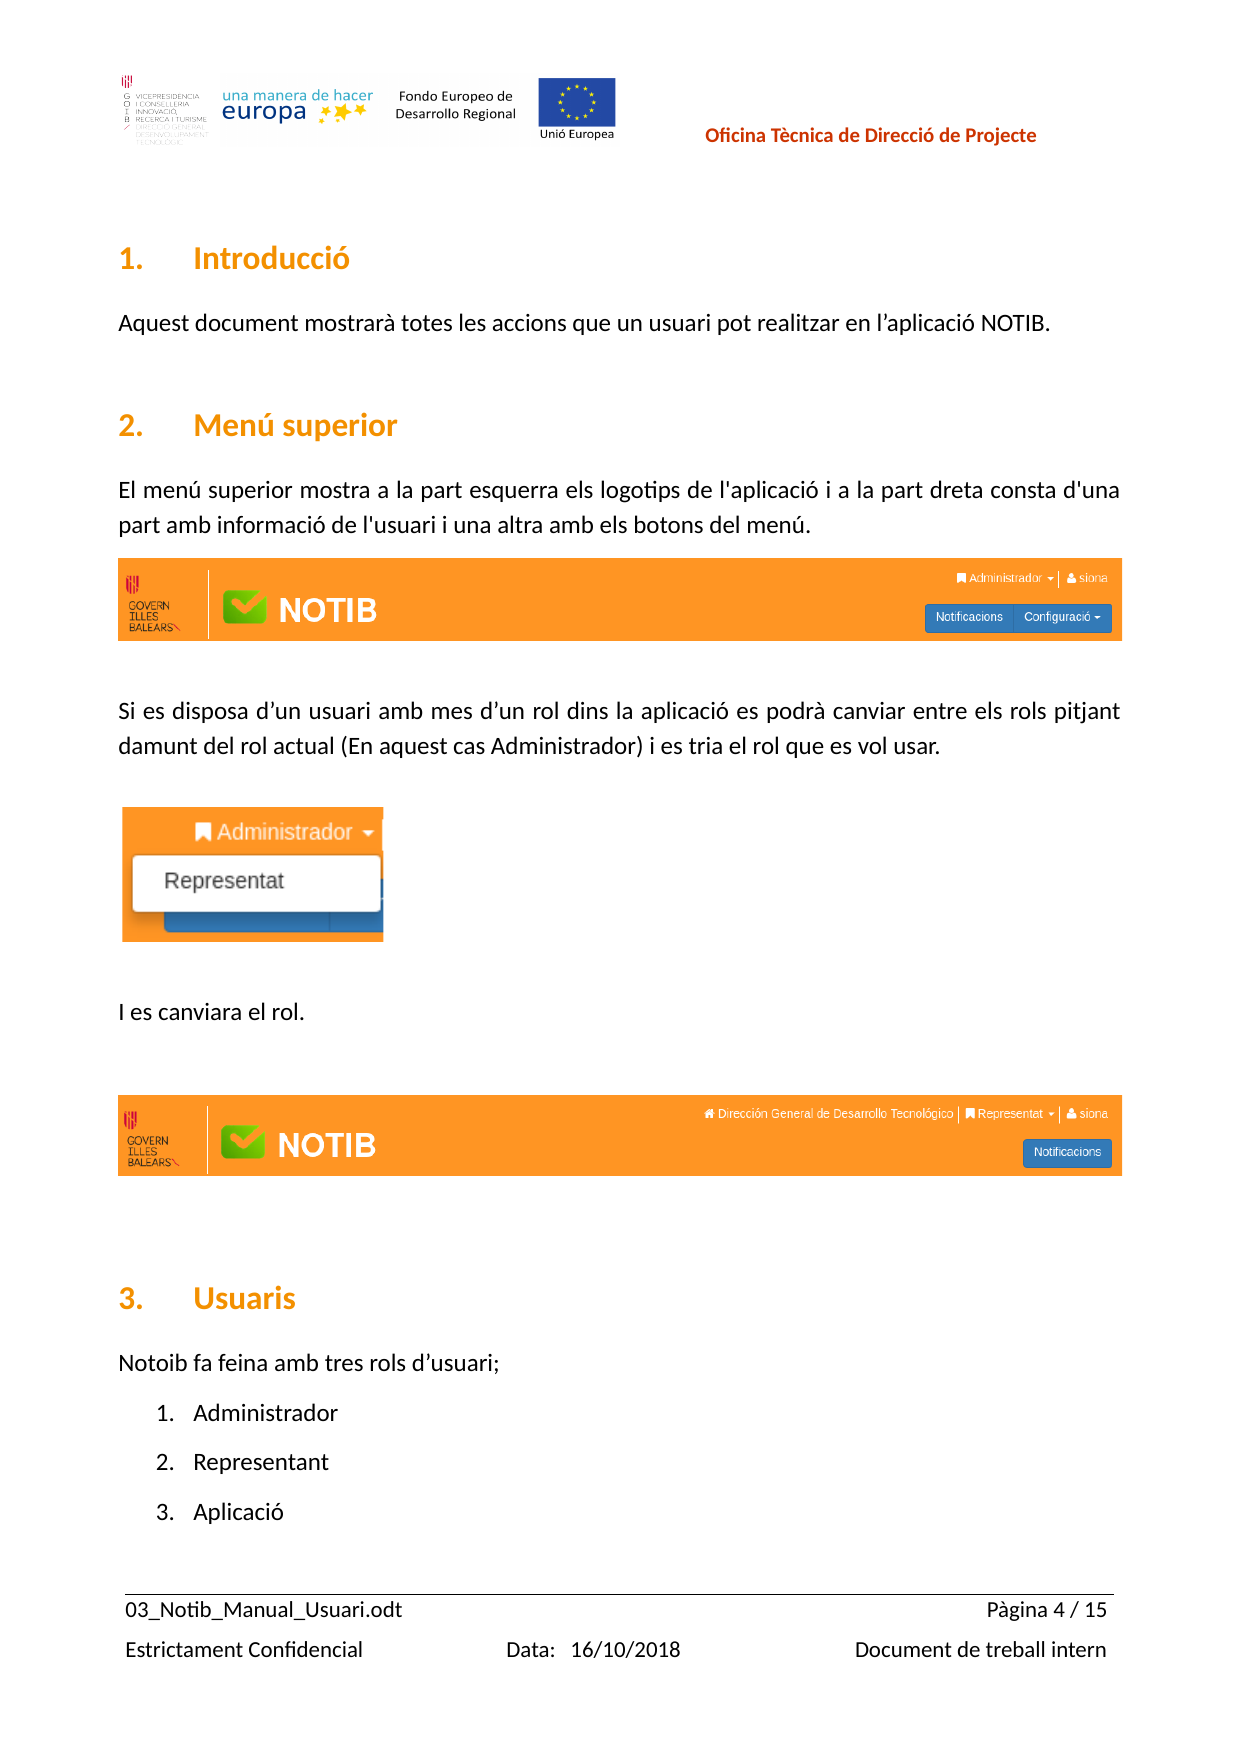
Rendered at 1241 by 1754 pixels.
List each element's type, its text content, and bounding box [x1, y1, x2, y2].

text Si es disposa d’un usuari amb mes d’un rol dins la aplicació es podrà canviar entre els rols pitjant damunt del rol actual (En aquest cas Administrador) i es tria el rol que es vol usar. [118, 695, 1122, 760]
list Representant [156, 1446, 1122, 1477]
list Aplicació [156, 1496, 1122, 1526]
picture [118, 558, 1123, 641]
picture [118, 1095, 1123, 1176]
text I es canviara el rol. [118, 996, 1122, 1026]
subtitle Introducció [118, 237, 1122, 277]
list Administrador [156, 1397, 1122, 1427]
picture [118, 73, 213, 147]
picture [219, 73, 621, 147]
picture [122, 807, 384, 942]
text El menú superior mostra a la part esquerra els logotips de l'aplicació i a la part dreta consta d'una part amb informació de l'usuari i una altra amb els botons del menú. [118, 474, 1122, 539]
text Aquest document mostrarà totes les accions que un usuari pot realitzar en l’aplicació NOTIB. [118, 307, 1122, 337]
subtitle Usuaris [118, 1277, 1122, 1318]
text Notoib fa feina amb tres rols d’usuari; [118, 1347, 1122, 1378]
subtitle Menú superior [118, 404, 1122, 444]
